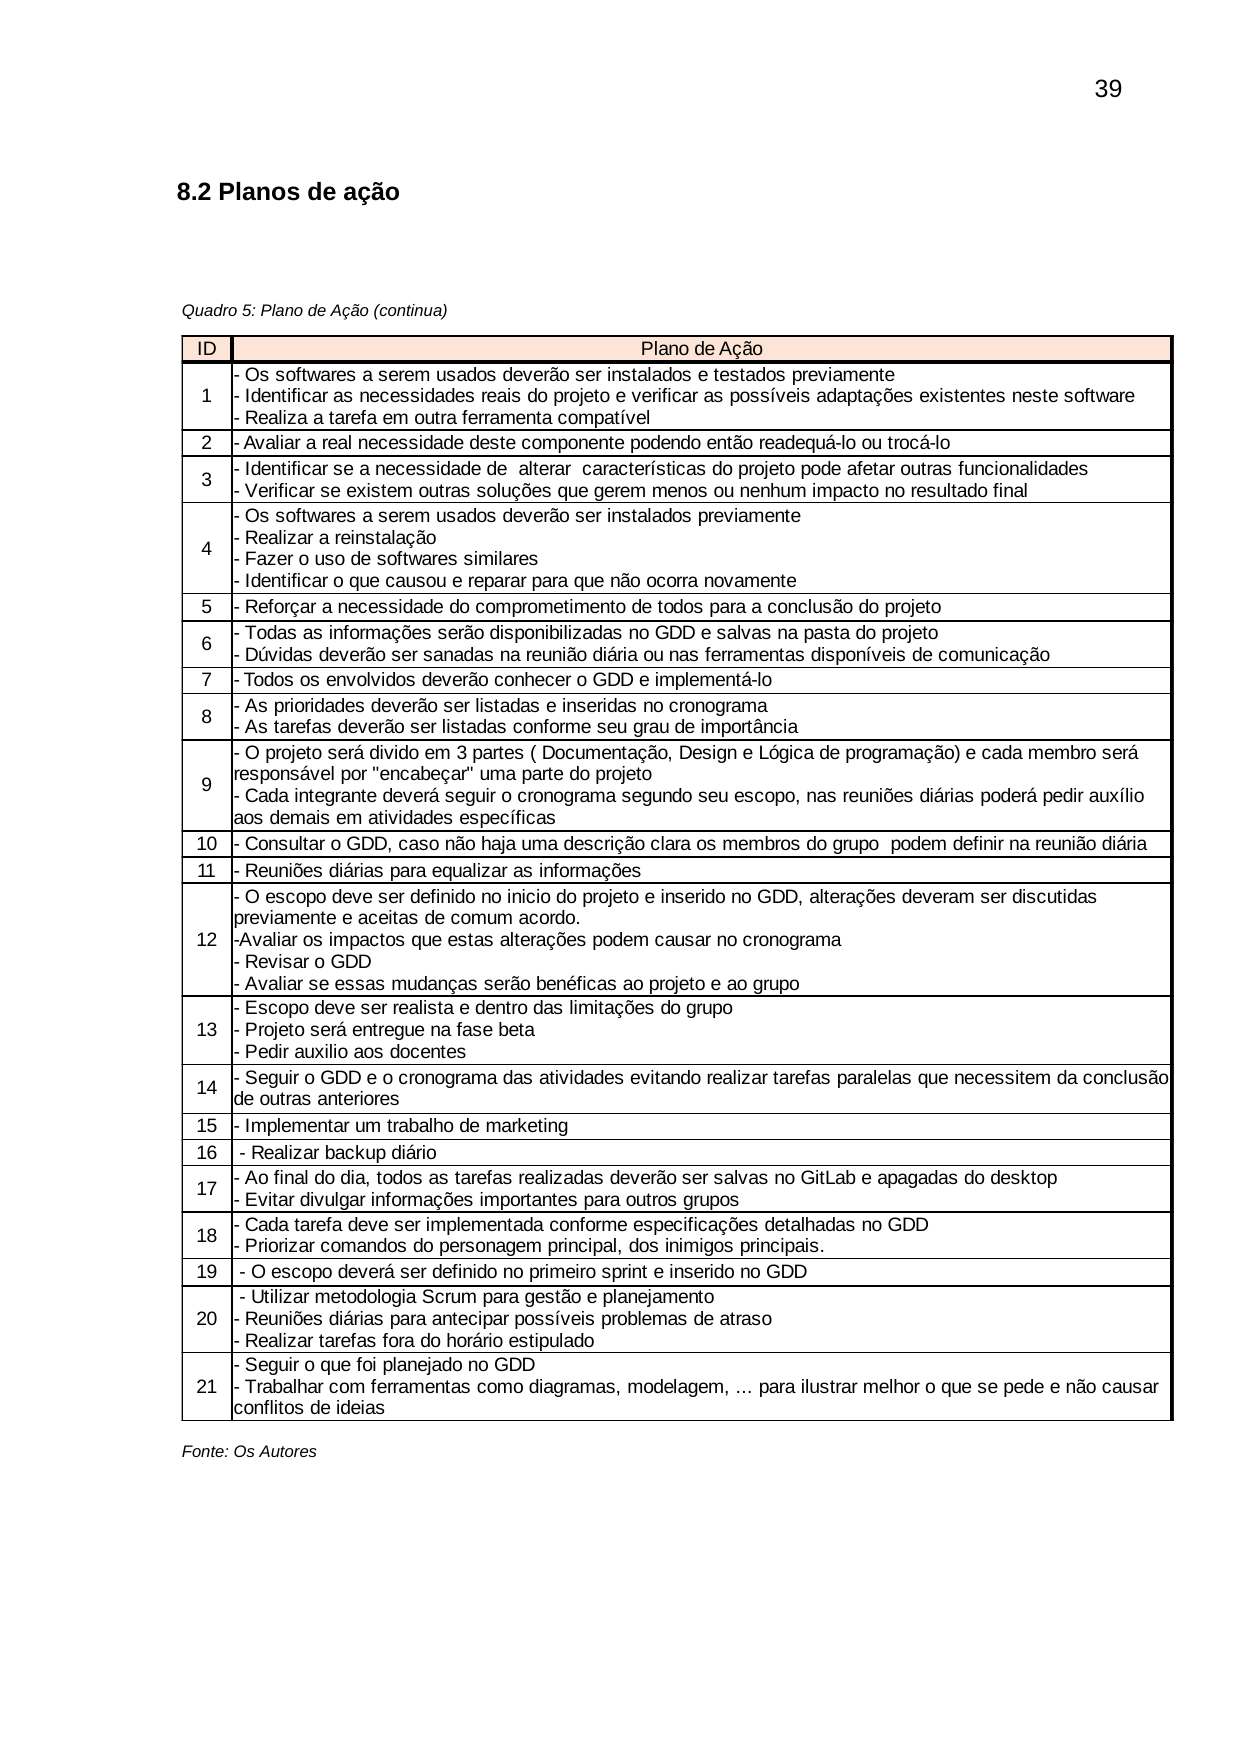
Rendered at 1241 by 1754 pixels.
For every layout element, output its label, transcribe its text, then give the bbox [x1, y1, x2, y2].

text Fonte: Os Autores [182, 1421, 1172, 1461]
text Fonte: Os Autores [233, 364, 1170, 429]
text Fonte: Os Autores [233, 1166, 1170, 1211]
text Fonte: Os Autores [183, 694, 231, 739]
text Fonte: Os Autores [233, 1353, 1170, 1420]
text Fonte: Os Autores [183, 1140, 231, 1165]
text Fonte: Os Autores [233, 997, 1170, 1064]
text Fonte: Os Autores [233, 1287, 1170, 1352]
text Fonte: Os Autores [183, 668, 231, 693]
text Fonte: Os Autores [233, 457, 1170, 502]
text Fonte: Os Autores [183, 1213, 231, 1258]
text Fonte: Os Autores [183, 457, 231, 502]
text Fonte: Os Autores [183, 431, 231, 455]
text Fonte: Os Autores [183, 1353, 231, 1420]
text Fonte: Os Autores [233, 1213, 1170, 1258]
text Fonte: Os Autores [233, 884, 1170, 995]
text Fonte: Os Autores [233, 1114, 1170, 1139]
text Fonte: Os Autores [183, 622, 231, 667]
text Fonte: Os Autores [233, 668, 1170, 693]
text Fonte: Os Autores [233, 503, 1170, 593]
text Fonte: Os Autores [233, 1065, 1170, 1113]
text Fonte: Os Autores [233, 622, 1170, 667]
text Fonte: Os Autores [233, 594, 1170, 620]
text Fonte: Os Autores [183, 1114, 231, 1139]
text Fonte: Os Autores [233, 858, 1170, 882]
text Fonte: Os Autores [233, 1140, 1170, 1165]
text Fonte: Os Autores [233, 832, 1170, 856]
text Quadro 5: Plano de Ação (continua) [182, 301, 1172, 320]
text Fonte: Os Autores [183, 364, 231, 429]
text Fonte: Os Autores [183, 741, 231, 830]
text Fonte: Os Autores [183, 1065, 231, 1113]
text Fonte: Os Autores [233, 694, 1170, 739]
text Fonte: Os Autores [183, 594, 231, 620]
subtitle 8.2 Planos de ação [177, 177, 1122, 206]
text Fonte: Os Autores [233, 741, 1170, 830]
text Fonte: Os Autores [183, 832, 231, 856]
text Fonte: Os Autores [233, 1259, 1170, 1285]
text Fonte: Os Autores [183, 884, 231, 995]
text Fonte: Os Autores [183, 1259, 231, 1285]
text Fonte: Os Autores [183, 858, 231, 882]
text Fonte: Os Autores [233, 431, 1170, 455]
text Fonte: Os Autores [183, 1287, 231, 1352]
text Fonte: Os Autores [183, 1166, 231, 1211]
text Fonte: Os Autores [183, 503, 231, 593]
text Fonte: Os Autores [183, 997, 231, 1064]
